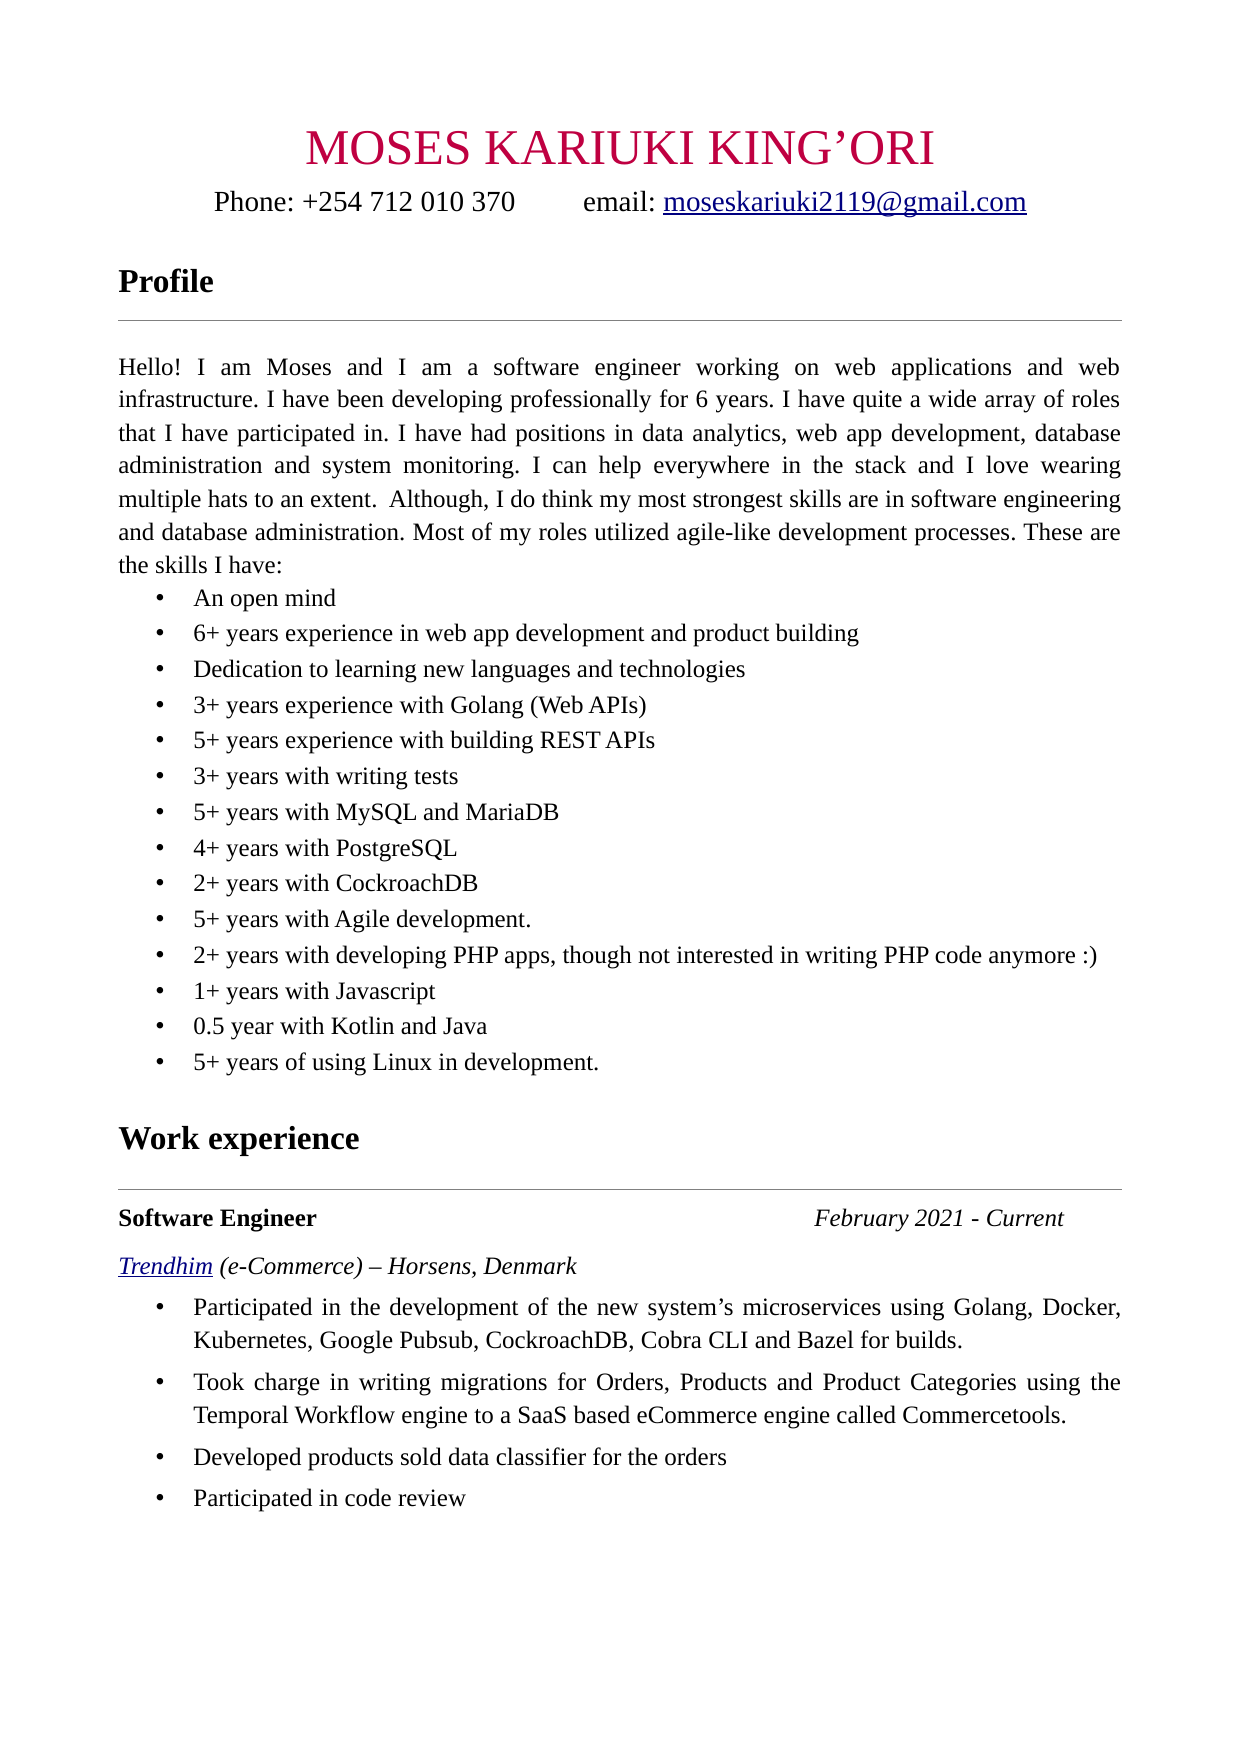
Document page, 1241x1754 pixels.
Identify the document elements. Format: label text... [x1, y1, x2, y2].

list Participated in the development of the new system’s microservices using Golang, Docker, Kubernetes, Google Pubsub, CockroachDB, Cobra CLI and Bazel for builds. [156, 1292, 1122, 1354]
list Dedication to learning new languages and technologies [156, 654, 1122, 683]
text Profile [118, 261, 1122, 299]
text MOSES KARIUKI KING’ORI [118, 118, 1122, 176]
text Work experience [118, 1119, 1122, 1157]
list 3+ years experience with Golang (Web APIs) [156, 690, 1122, 719]
list 3+ years with writing tests [156, 761, 1122, 790]
list 1+ years with Javascript [156, 976, 1122, 1004]
list Took charge in writing migrations for Orders, Products and Product Categories using the Temporal Workflow engine to a SaaS based eCommerce engine called Commercetools. [156, 1367, 1122, 1429]
list 5+ years with MySQL and MariaDB [156, 797, 1122, 826]
list 2+ years with developing PHP apps, though not interested in writing PHP code anymore :) [156, 940, 1122, 969]
list Developed products sold data classifier for the orders [156, 1442, 1122, 1471]
list 6+ years experience in web app development and product building [156, 618, 1122, 647]
list 5+ years experience with building REST APIs [156, 726, 1122, 754]
text Trendhim (e-Commerce) – Horsens, Denmark [118, 1251, 1122, 1279]
text Hello! I am Moses and I am a software engineer working on web applications and web infrastructure. I have been developing professionally for 6 years. I have quite a wide array of roles that I have participated in. I have had positions in data analytics, web app development, database administration and system monitoring. I can help everywhere in the stack and I love wearing multiple hats to an extent. Although, I do think my most strongest skills are in software engineering and database administration. Most of my roles utilized agile-like development processes. These are the skills I have: [118, 352, 1122, 578]
list 5+ years of using Linux in development. [156, 1047, 1122, 1076]
list 2+ years with CockroachDB [156, 868, 1122, 897]
list Participated in code review [156, 1483, 1122, 1512]
list 4+ years with PostgreSQL [156, 833, 1122, 862]
list 0.5 year with Kotlin and Java [156, 1011, 1122, 1040]
list An open mind [156, 583, 1122, 611]
text Software Engineer February 2021 - Current [118, 1203, 1122, 1232]
list 5+ years with Agile development. [156, 904, 1122, 933]
text Phone: +254 712 010 370 email: moseskariuki2119@gmail.com [118, 184, 1122, 218]
